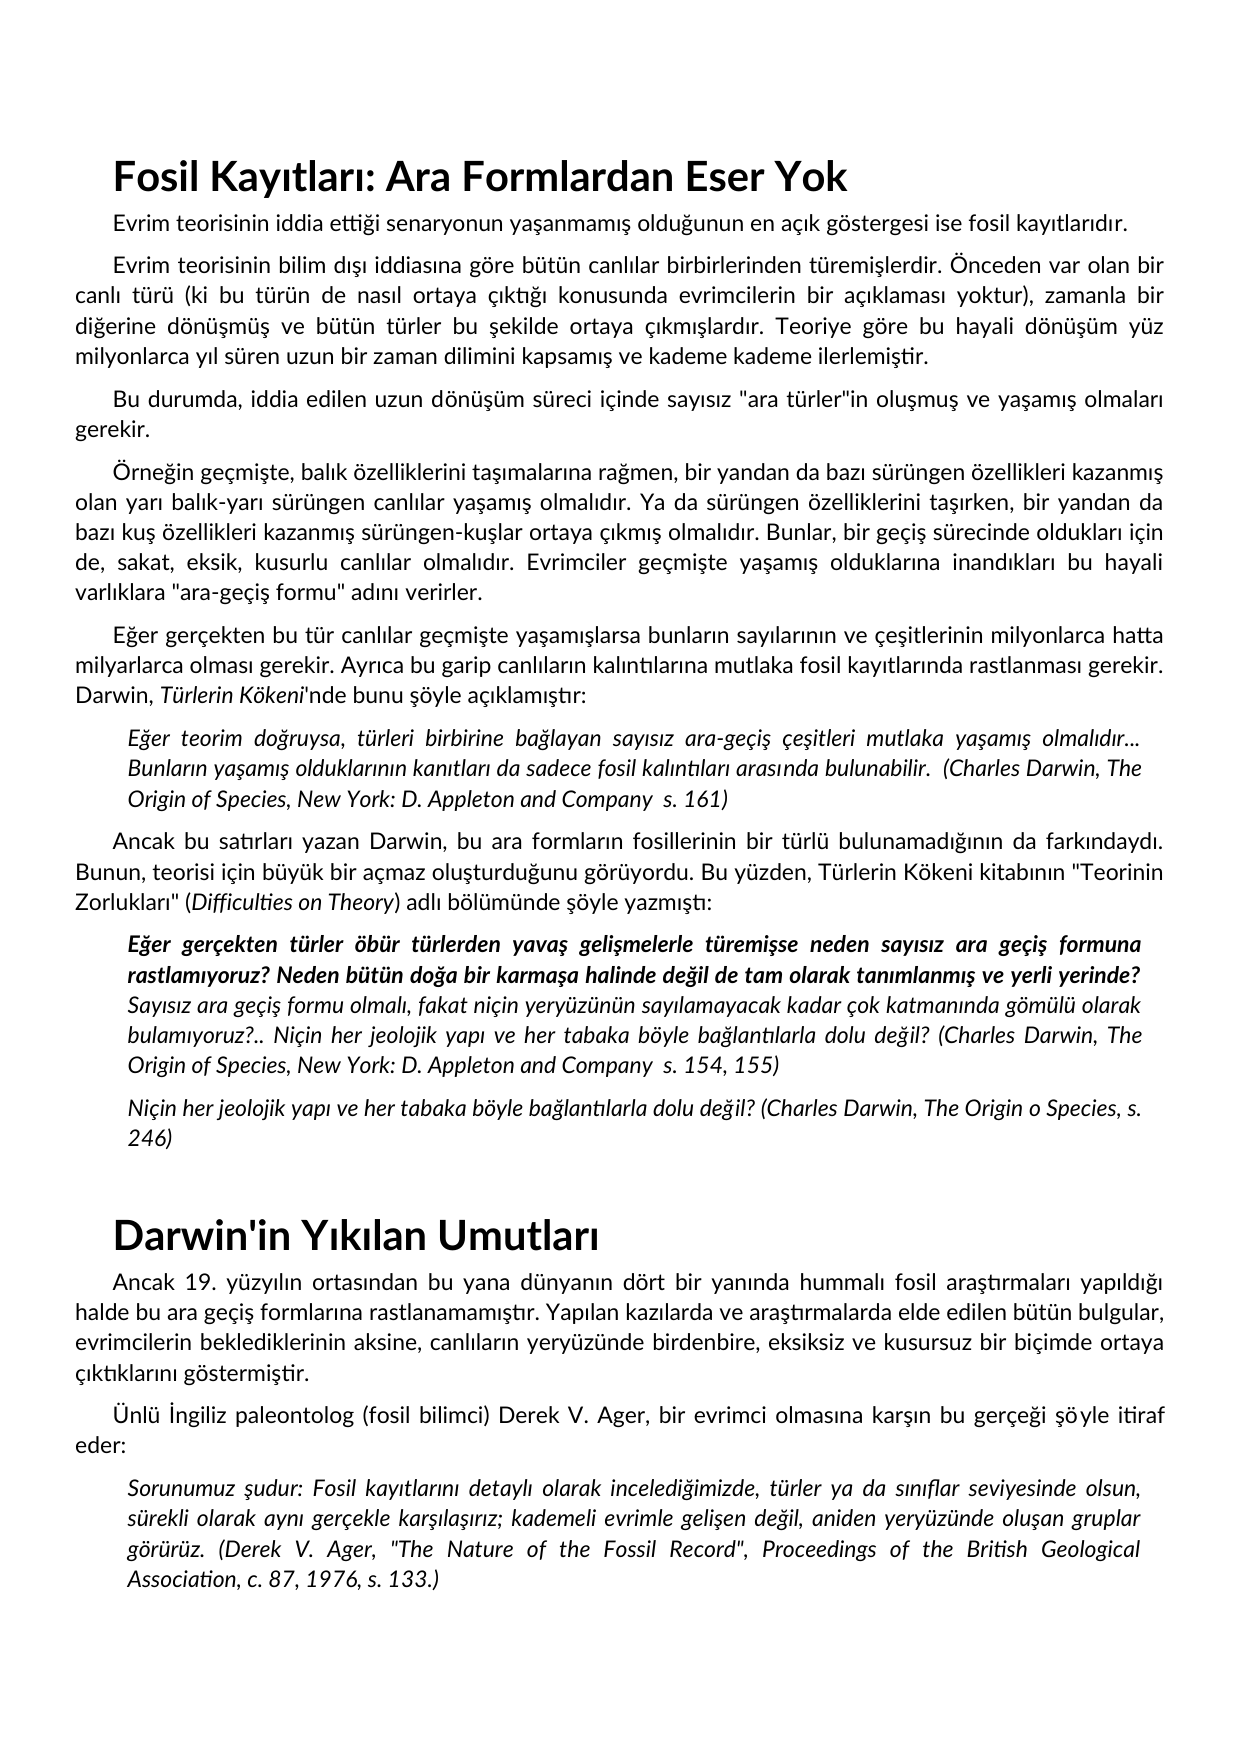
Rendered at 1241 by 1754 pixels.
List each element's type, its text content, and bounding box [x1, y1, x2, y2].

text Bu durumda, iddia edilen uzun dönüşüm süreci içinde sayısız "ara türler"in oluşmuş ve yaşamış olmaları gerekir. [75, 384, 1165, 442]
text Eğer gerçekten türler öbür türlerden yavaş gelişmelerle türemişse neden sayısız ara geçiş formuna rastlamıyoruz? Neden bütün doğa bir karmaşa halinde değil de tam olarak tanımlanmış ve yerli yerinde? Sayısız ara geçiş formu olmalı, fakat niçin yeryüzünün sayılamayacak kadar çok katmanında gömülü olarak bulamıyoruz?.. Niçin her jeolojik yapı ve her tabaka böyle bağlantılarla dolu değil? (Charles Darwin, The Origin of Species, New York: D. Appleton and Company s. 154, 155) [127, 930, 1143, 1078]
text Ancak bu satırları yazan Darwin, bu ara formların fosillerinin bir türlü bulunamadığının da farkındaydı. Bunun, teorisi için büyük bir açmaz oluşturduğunu görüyordu. Bu yüzden, Türlerin Kökeni kitabının "Teorinin Zorlukları" (Difficulties on Theory) adlı bölümünde şöyle yazmıştı: [75, 827, 1165, 915]
text Evrim teorisinin iddia ettiği senaryonun yaşanmamış olduğunun en açık göstergesi ise fosil kayıtlarıdır. [75, 208, 1165, 236]
subtitle Darwin'in Yıkılan Umutları [112, 1209, 1165, 1259]
text Ünlü İngiliz paleontolog (fosil bilimci) Derek V. Ager, bir evrimci olmasına karşın bu gerçeği şöyle itiraf eder: [75, 1401, 1165, 1459]
text Eğer gerçekten bu tür canlılar geçmişte yaşamışlarsa bunların sayılarının ve çeşitlerinin milyonlarca hatta milyarlarca olması gerekir. Ayrıca bu garip canlıların kalıntılarına mutlaka fosil kayıtlarında rastlanması gerekir. Darwin, Türlerin Kökeni'nde bunu şöyle açıklamıştır: [75, 621, 1165, 709]
text Ancak 19. yüzyılın ortasından bu yana dünyanın dört bir yanında hummalı fosil araştırmaları yapıldığı halde bu ara geçiş formlarına rastlanamamıştır. Yapılan kazılarda ve araştırmalarda elde edilen bütün bulgular, evrimcilerin beklediklerinin aksine, canlıların yeryüzünde birdenbire, eksiksiz ve kusursuz bir biçimde ortaya çıktıklarını göstermiştir. [75, 1268, 1165, 1386]
text Niçin her jeolojik yapı ve her tabaka böyle bağlantılarla dolu değil? (Charles Darwin, The Origin o Species, s. 246) [127, 1094, 1143, 1151]
text Sorunumuz şudur: Fosil kayıtlarını detaylı olarak incelediğimizde, türler ya da sınıflar seviyesinde olsun, sürekli olarak aynı gerçekle karşılaşırız; kademeli evrimle gelişen değil, aniden yeryüzünde oluşan gruplar görürüz. (Derek V. Ager, "The Nature of the Fossil Record", Proceedings of the British Geological Association, c. 87, 1976, s. 133.) [127, 1474, 1143, 1592]
text Örneğin geçmişte, balık özelliklerini taşımalarına rağmen, bir yandan da bazı sürüngen özellikleri kazanmış olan yarı balık-yarı sürüngen canlılar yaşamış olmalıdır. Ya da sürüngen özelliklerini taşırken, bir yandan da bazı kuş özellikleri kazanmış sürüngen-kuşlar ortaya çıkmış olmalıdır. Bunlar, bir geçiş sürecinde oldukları için de, sakat, eksik, kusurlu canlılar olmalıdır. Evrimciler geçmişte yaşamış olduklarına inandıkları bu hayali varlıklara "ara-geçiş formu" adını verirler. [75, 457, 1165, 606]
text Eğer teorim doğruysa, türleri birbirine bağlayan sayısız ara-geçiş çeşitleri mutlaka yaşamış olmalıdır... Bunların yaşamış olduklarının kanıtları da sadece fosil kalıntıları arasında bulunabilir. (Charles Darwin, The Origin of Species, New York: D. Appleton and Company s. 161) [127, 724, 1143, 812]
text Evrim teorisinin bilim dışı iddiasına göre bütün canlılar birbirlerinden türemişlerdir. Önceden var olan bir canlı türü (ki bu türün de nasıl ortaya çıktığı konusunda evrimcilerin bir açıklaması yoktur), zamanla bir diğerine dönüşmüş ve bütün türler bu şekilde ortaya çıkmışlardır. Teoriye göre bu hayali dönüşüm yüz milyonlarca yıl süren uzun bir zaman dilimini kapsamış ve kademe kademe ilerlemiştir. [75, 251, 1165, 369]
subtitle Fosil Kayıtları: Ara Formlardan Eser Yok [112, 150, 1165, 200]
